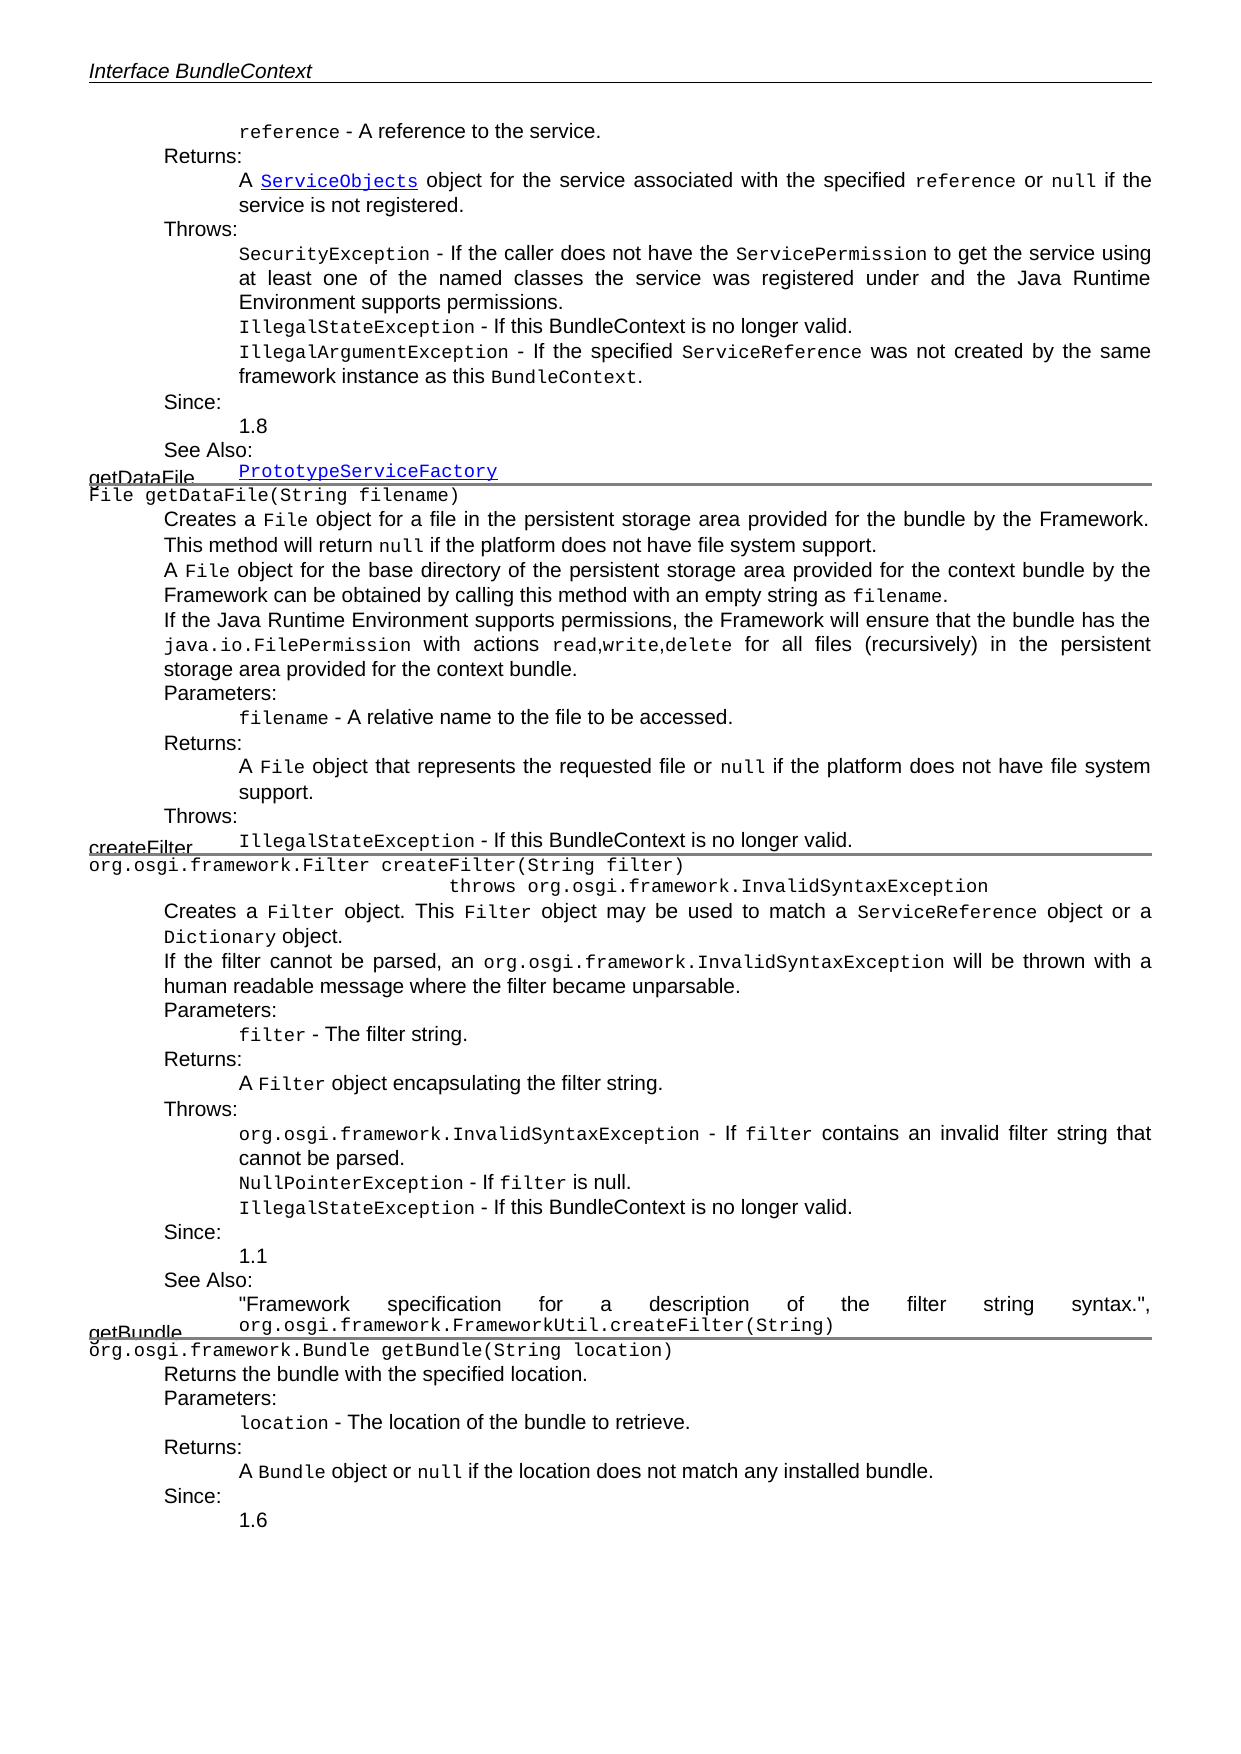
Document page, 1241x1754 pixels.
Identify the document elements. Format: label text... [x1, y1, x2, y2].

text A Bundle object or null if the location does not match any installed bundle. [238, 1459, 1152, 1484]
text If the Java Runtime Environment supports permissions, the Framework will ensure that the bundle has the java.io.FilePermission with actions read,write,delete for all files (recursively) in the persistent storage area provided for the context bundle. [163, 608, 1152, 681]
text Since: [163, 1484, 1152, 1508]
text File getDataFile(String filename) [88, 486, 1152, 507]
text 1.6 [238, 1508, 1152, 1532]
text Parameters: [163, 998, 1152, 1022]
text org.osgi.framework.InvalidSyntaxException - If filter contains an invalid filter string that cannot be parsed. [238, 1120, 1152, 1169]
text See Also: [163, 437, 1152, 461]
text Returns the bundle with the specified location. [163, 1362, 1152, 1386]
text location - The location of the bundle to retrieve. [238, 1409, 1152, 1435]
text A File object that represents the requested file or null if the platform does not have file system support. [238, 754, 1152, 803]
text reference - A reference to the service. [238, 118, 1152, 144]
text Throws: [163, 803, 1152, 827]
text Returns: [163, 1047, 1152, 1071]
text Throws: [163, 1096, 1152, 1120]
text Returns: [163, 730, 1152, 754]
text A ServiceObjects object for the service associated with the specified reference or null if the service is not registered. [238, 168, 1152, 217]
text IllegalStateException - If this BundleContext is no longer valid. [238, 827, 1152, 853]
text org.osgi.framework.Bundle getBundle(String location) [88, 1340, 1152, 1362]
text A File object for the base directory of the persistent storage area provided for the context bundle by the Framework can be obtained by calling this method with an empty string as filename. [163, 558, 1152, 608]
text See Also: [163, 1268, 1152, 1292]
text PrototypeServiceFactory [238, 461, 1152, 483]
text Creates a Filter object. This Filter object may be used to match a ServiceReference object or a Dictionary object. [163, 898, 1152, 949]
text IllegalStateException - If this BundleContext is no longer valid. [238, 1195, 1152, 1220]
text SecurityException - If the caller does not have the ServicePermission to get the service using at least one of the named classes the service was registered under and the Java Runtime Environment supports permissions. [238, 241, 1152, 314]
text Throws: [163, 217, 1152, 241]
text Creates a File object for a file in the persistent storage area provided for the bundle by the Framework. This method will return null if the platform does not have file system support. [163, 507, 1152, 558]
text "Framework specification for a description of the filter string syntax.", org.osgi.framework.FrameworkUtil.createFilter(String) [238, 1292, 1152, 1337]
text If the filter cannot be parsed, an org.osgi.framework.InvalidSyntaxException will be thrown with a human readable message where the filter became unparsable. [163, 949, 1152, 998]
text IllegalStateException - If this BundleContext is no longer valid. [238, 314, 1152, 339]
text Returns: [163, 1435, 1152, 1459]
text IllegalArgumentException - If the specified ServiceReference was not created by the same framework instance as this BundleContext. [238, 339, 1152, 389]
text 1.1 [238, 1244, 1152, 1268]
text A Filter object encapsulating the filter string. [238, 1071, 1152, 1096]
text filename - A relative name to the file to be accessed. [238, 705, 1152, 730]
text 1.8 [238, 413, 1152, 437]
text NullPointerException - If filter is null. [238, 1169, 1152, 1195]
text Returns: [163, 144, 1152, 168]
text org.osgi.framework.Filter createFilter(String filter) throws org.osgi.framework.InvalidSyntaxException [88, 856, 1152, 898]
text Parameters: [163, 681, 1152, 705]
text filter - The filter string. [238, 1022, 1152, 1047]
text Parameters: [163, 1386, 1152, 1409]
text Since: [163, 389, 1152, 413]
text Since: [163, 1220, 1152, 1244]
